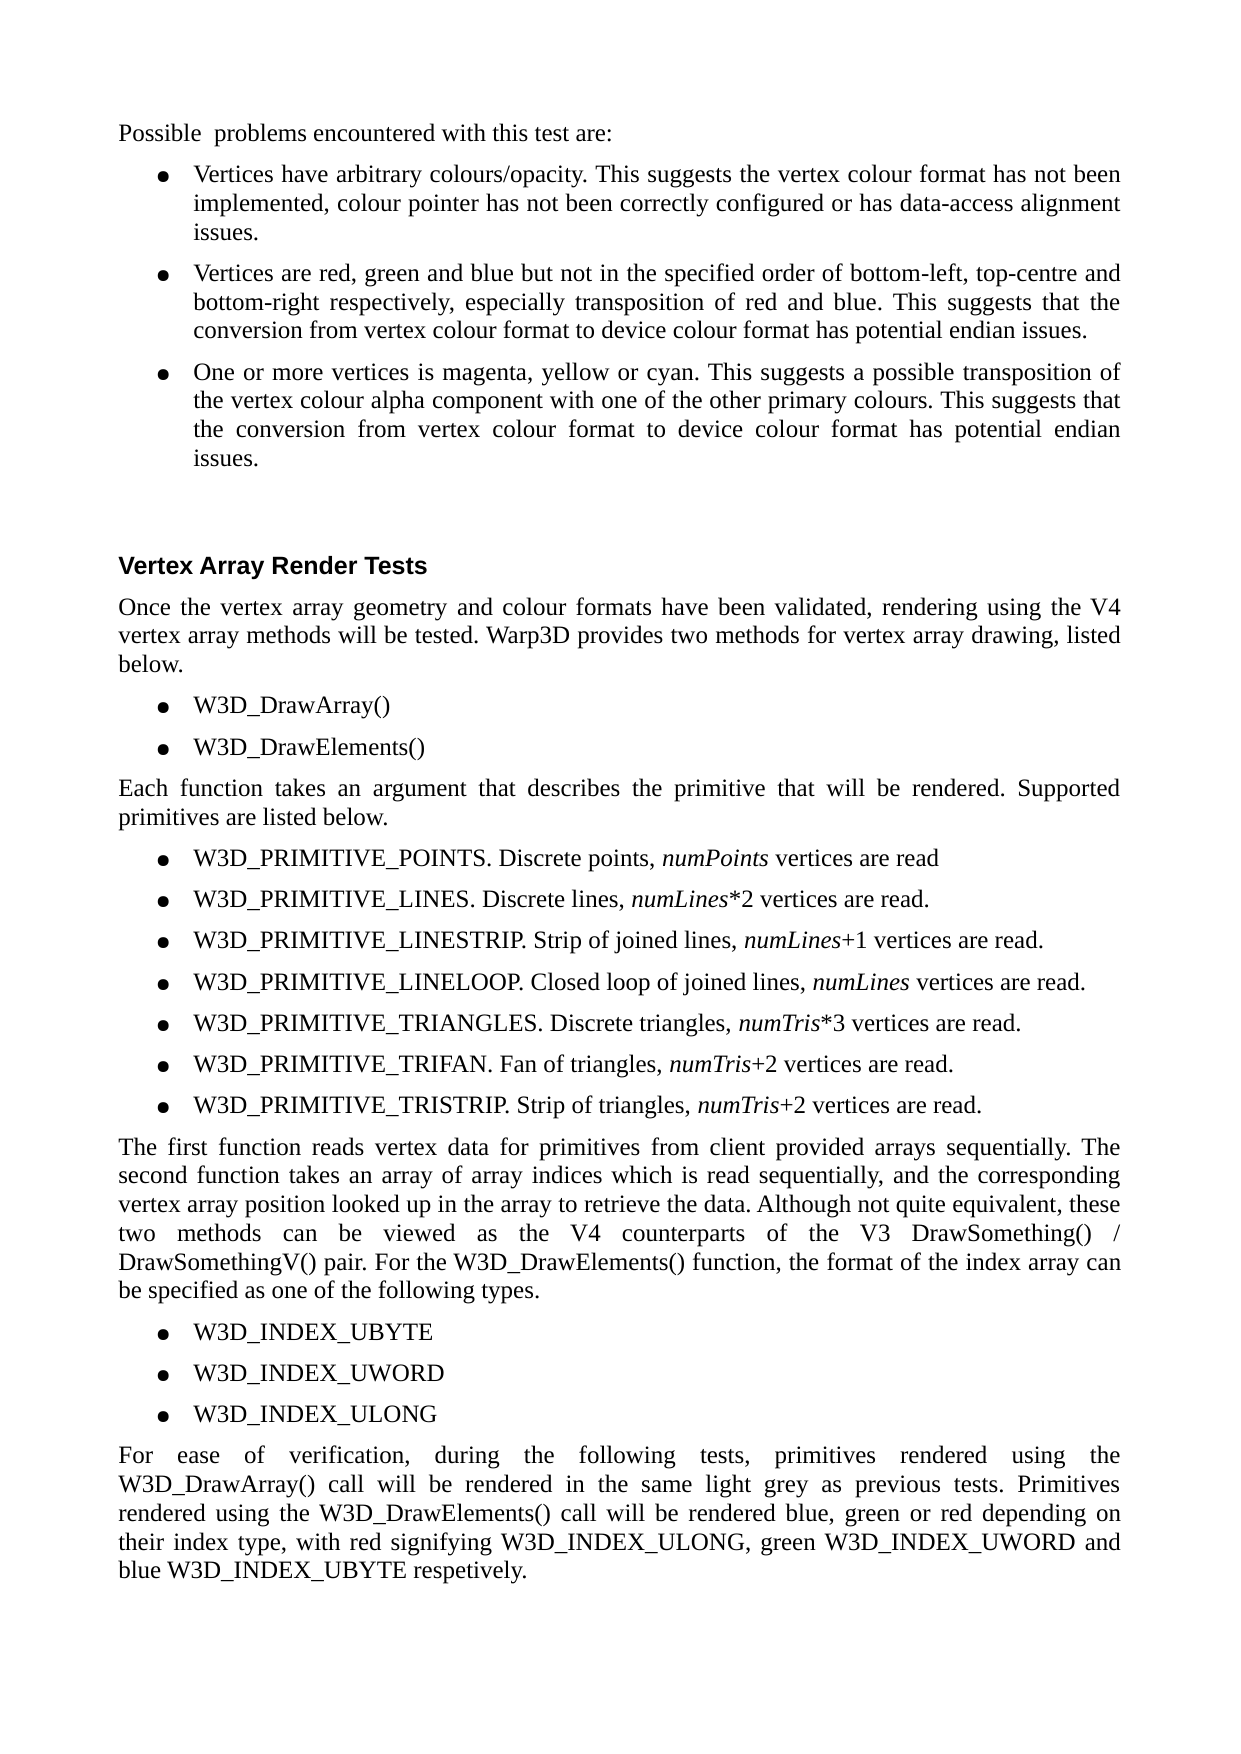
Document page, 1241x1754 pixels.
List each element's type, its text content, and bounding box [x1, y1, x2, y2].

list W3D_INDEX_UBYTE [156, 1317, 1122, 1346]
list W3D_PRIMITIVE_LINELOOP. Closed loop of joined lines, numLines vertices are read. [156, 967, 1122, 996]
text For ease of verification, during the following tests, primitives rendered using the W3D_DrawArray() call will be rendered in the same light grey as previous tests. Primitives rendered using the W3D_DrawElements() call will be rendered blue, green or red depending on their index type, with red signifying W3D_INDEX_ULONG, green W3D_INDEX_UWORD and blue W3D_INDEX_UBYTE respetively. [118, 1441, 1122, 1584]
list W3D_PRIMITIVE_LINESTRIP. Strip of joined lines, numLines+1 vertices are read. [156, 926, 1122, 954]
text The first function reads vertex data for primitives from client provided arrays sequentially. The second function takes an array of array indices which is read sequentially, and the corresponding vertex array position looked up in the array to retrieve the data. Although not quite equivalent, these two methods can be viewed as the V4 counterparts of the V3 DrawSomething() / DrawSomethingV() pair. For the W3D_DrawElements() function, the format of the index array can be specified as one of the following types. [118, 1132, 1122, 1304]
list W3D_PRIMITIVE_TRIFAN. Fan of triangles, numTris+2 vertices are read. [156, 1049, 1122, 1078]
list Vertices have arbitrary colours/opacity. This suggests the vertex colour format has not been implemented, colour pointer has not been correctly configured or has data-access alignment issues. [156, 159, 1122, 246]
text Possible problems encountered with this test are: [118, 118, 1122, 147]
text Each function takes an argument that describes the primitive that will be rendered. Supported primitives are listed below. [118, 773, 1122, 831]
list W3D_DrawElements() [156, 732, 1122, 761]
text Once the vertex array geometry and colour formats have been validated, rendering using the V4 vertex array methods will be tested. Warp3D provides two methods for vertex array drawing, listed below. [118, 592, 1122, 678]
list W3D_PRIMITIVE_POINTS. Discrete points, numPoints vertices are read [156, 843, 1122, 872]
list W3D_PRIMITIVE_TRISTRIP. Strip of triangles, numTris+2 vertices are read. [156, 1091, 1122, 1119]
list W3D_PRIMITIVE_TRIANGLES. Discrete triangles, numTris*3 vertices are read. [156, 1008, 1122, 1037]
subtitle Vertex Array Render Tests [118, 551, 1122, 579]
list W3D_INDEX_UWORD [156, 1358, 1122, 1387]
list W3D_DrawArray() [156, 691, 1122, 719]
list Vertices are red, green and blue but not in the specified order of bottom-left, top-centre and bottom-right respectively, especially transposition of red and blue. This suggests that the conversion from vertex colour format to device colour format has potential endian issues. [156, 258, 1122, 344]
list W3D_INDEX_ULONG [156, 1399, 1122, 1428]
list W3D_PRIMITIVE_LINES. Discrete lines, numLines*2 vertices are read. [156, 884, 1122, 913]
list One or more vertices is magenta, yellow or cyan. This suggests a possible transposition of the vertex colour alpha component with one of the other primary colours. This suggests that the conversion from vertex colour format to device colour format has potential endian issues. [156, 357, 1122, 472]
